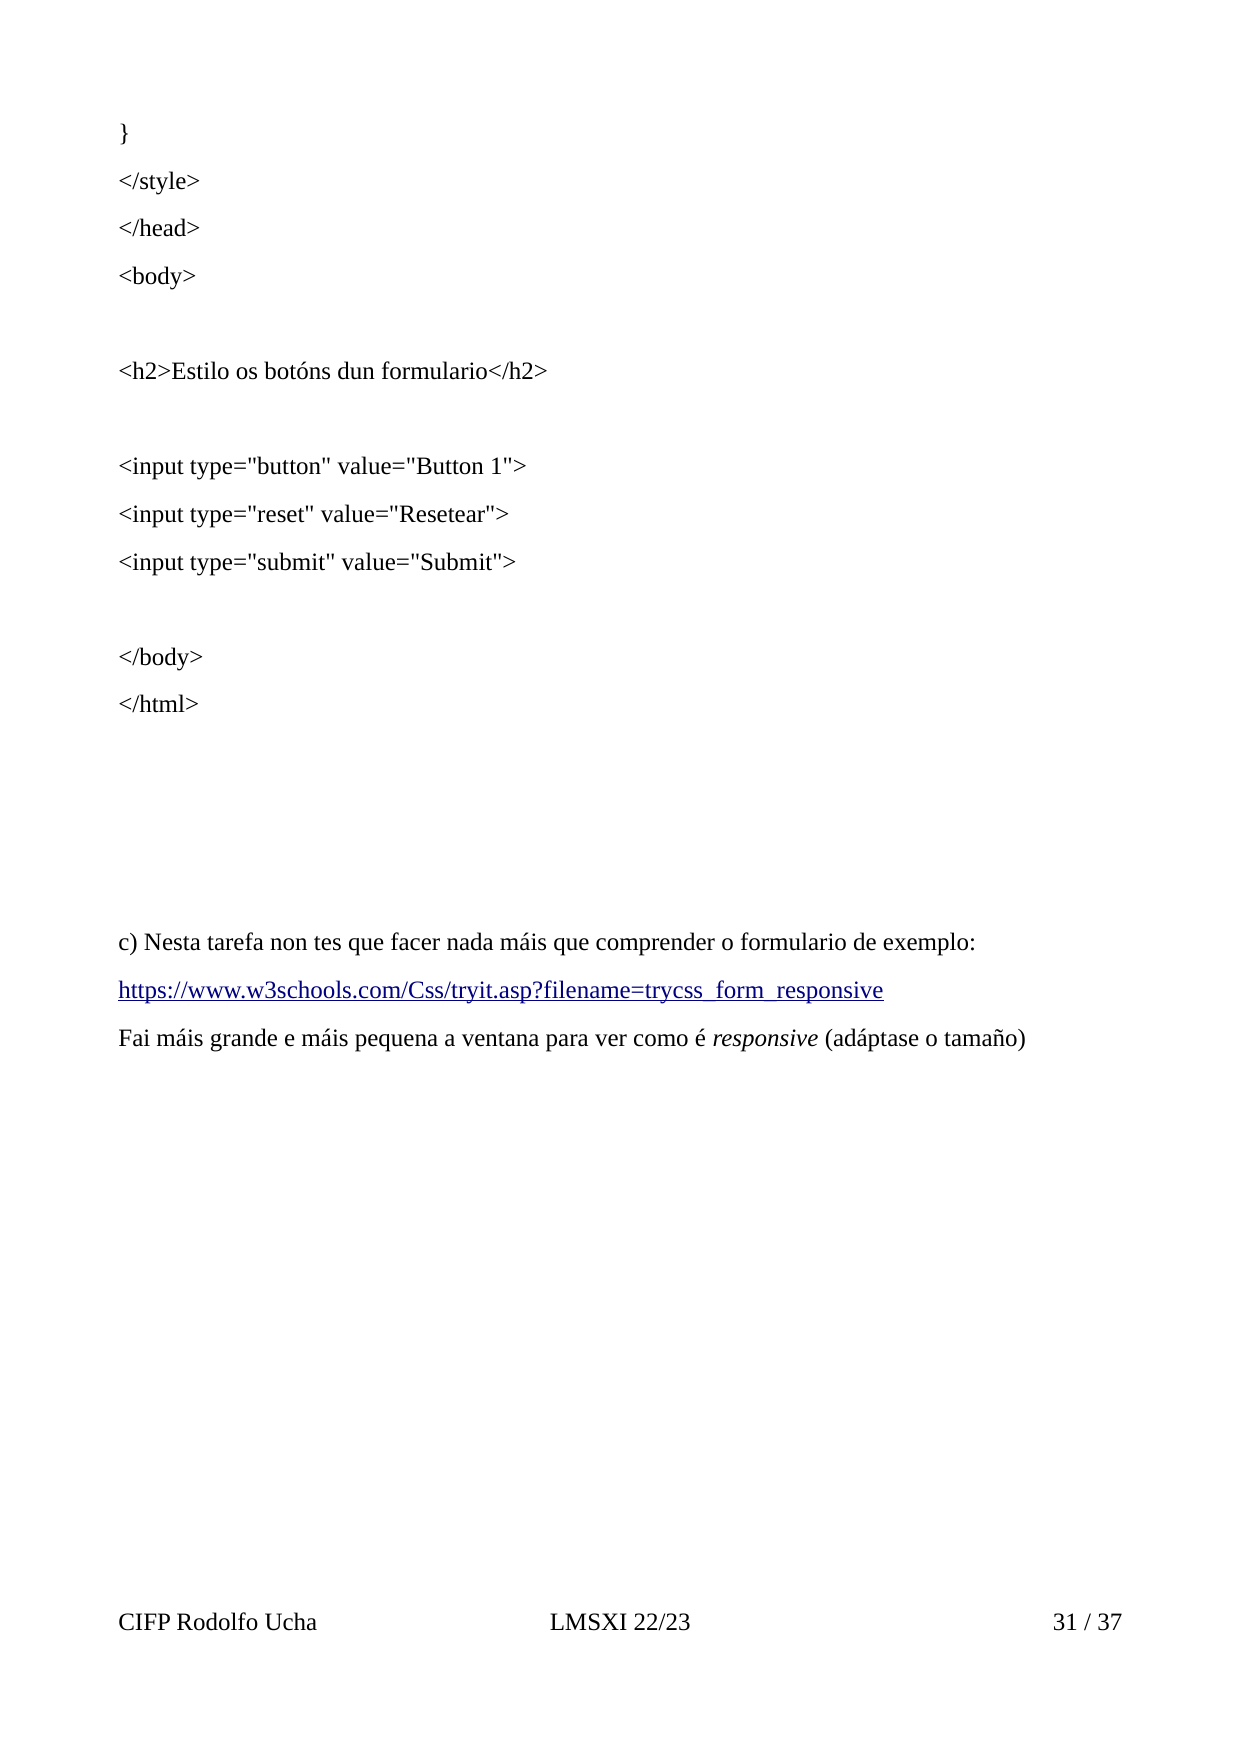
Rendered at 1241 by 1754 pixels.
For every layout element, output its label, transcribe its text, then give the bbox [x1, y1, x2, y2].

text <input type="reset" value="Resetear"> [118, 499, 1122, 528]
text <input type="button" value="Button 1"> [118, 451, 1122, 480]
text <h2>Estilo os botóns dun formulario</h2> [118, 356, 1122, 385]
text </body> [118, 642, 1122, 671]
text <input type="submit" value="Submit"> [118, 547, 1122, 575]
text </html> [118, 689, 1122, 718]
text Fai máis grande e máis pequena a ventana para ver como é responsive (adáptase o tamaño) [118, 1023, 1122, 1051]
text </style> [118, 166, 1122, 194]
text <body> [118, 261, 1122, 290]
text https://www.w3schools.com/Css/tryit.asp?filename=trycss_form_responsive [118, 975, 1122, 1004]
text </head> [118, 213, 1122, 242]
text } [118, 118, 1122, 147]
text c) Nesta tarefa non tes que facer nada máis que comprender o formulario de exemplo: [118, 927, 1122, 956]
